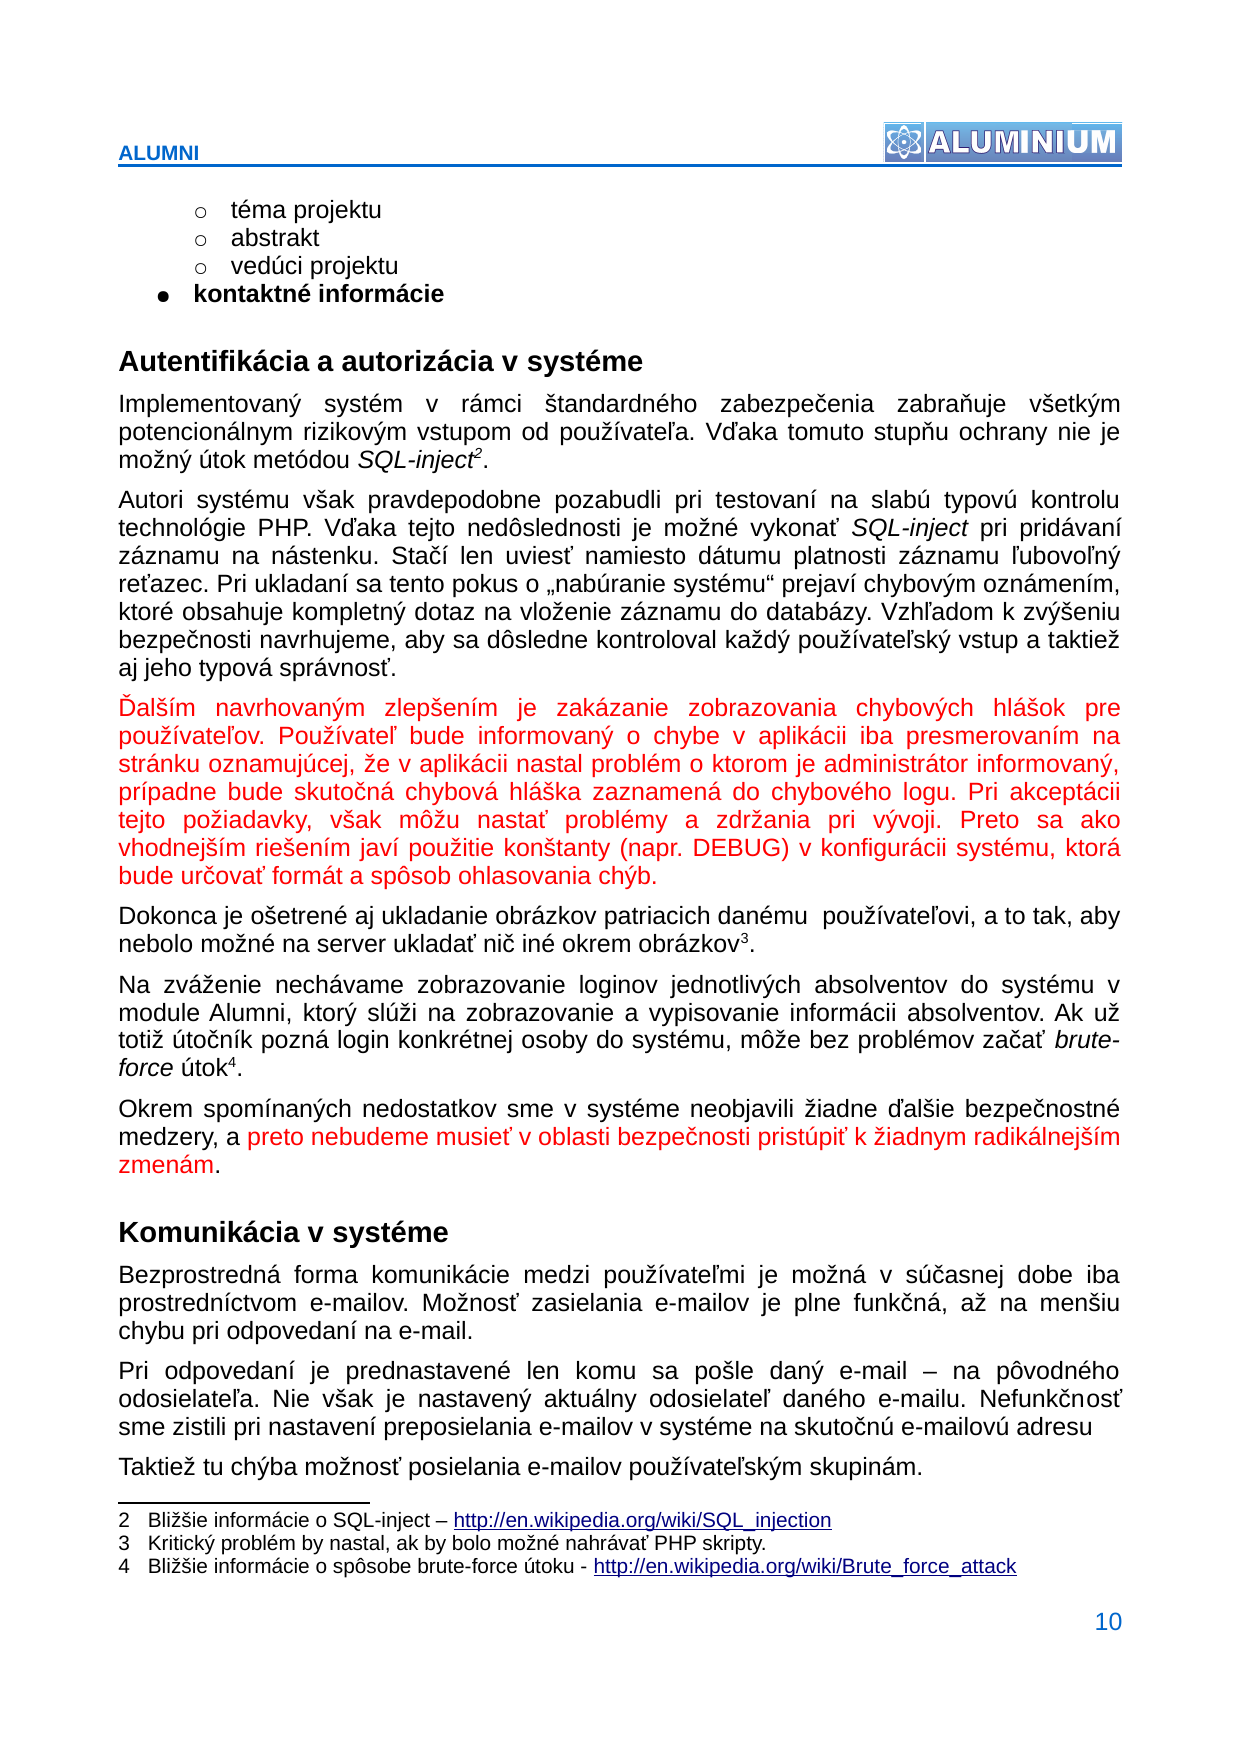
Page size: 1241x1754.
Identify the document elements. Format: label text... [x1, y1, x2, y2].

text Taktiež tu chýba možnosť posielania e-mailov používateľským skupinám. [118, 1453, 1122, 1481]
list abstrakt [193, 224, 1122, 252]
text Ďalším navrhovaným zlepšením je zakázanie zobrazovania chybových hlášok pre používateľov. Používateľ bude informovaný o chybe v aplikácii iba presmerovaním na stránku oznamujúcej, že v aplikácii nastal problém o ktorom je administrátor informovaný, prípadne bude skutočná chybová hláška zaznamená do chybového logu. Pri akceptácii tejto požiadavky, však môžu nastať problémy a zdržania pri vývoji. Preto sa ako vhodnejším riešením javí použitie konštanty (napr. DEBUG) v konfigurácii systému, ktorá bude určovať formát a spôsob ohlasovania chýb. [118, 694, 1122, 890]
subtitle Autentifikácia a autorizácia v systéme [118, 345, 1122, 378]
text Okrem spomínaných nedostatkov sme v systéme neobjavili žiadne ďalšie bezpečnostné medzery, a preto nebudeme musieť v oblasti bezpečnosti pristúpiť k žiadnym radikálnejším zmenám. [118, 1095, 1122, 1178]
text Kritický problém by nastal, ak by bolo možné nahrávať PHP skripty. [118, 1532, 1122, 1555]
text Bližšie informácie o spôsobe brute-force útoku - http://en.wikipedia.org/wiki/Brute_force_attack [118, 1555, 1122, 1578]
text Na zváženie nechávame zobrazovanie loginov jednotlivých absolventov do systému v module Alumni, ktorý slúži na zobrazovanie a vypisovanie informácii absolventov. Ak už totiž útočník pozná login konkrétnej osoby do systému, môže bez problémov začať brute-force útok. [118, 971, 1122, 1082]
text Bližšie informácie o SQL-inject – http://en.wikipedia.org/wiki/SQL_injection [118, 1509, 1122, 1532]
list téma projektu [193, 196, 1122, 224]
text Autori systému však pravdepodobne pozabudli pri testovaní na slabú typovú kontrolu technológie PHP. Vďaka tejto nedôslednosti je možné vykonať SQL-inject pri pridávaní záznamu na nástenku. Stačí len uviesť namiesto dátumu platnosti záznamu ľubovoľný reťazec. Pri ukladaní sa tento pokus o „nabúranie systému“ prejaví chybovým oznámením, ktoré obsahuje kompletný dotaz na vloženie záznamu do databázy. Vzhľadom k zvýšeniu bezpečnosti navrhujeme, aby sa dôsledne kontroloval každý používateľský vstup a taktiež aj jeho typová správnosť. [118, 486, 1122, 682]
text Bezprostredná forma komunikácie medzi používateľmi je možná v súčasnej dobe iba prostredníctvom e-mailov. Možnosť zasielania e-mailov je plne funkčná, až na menšiu chybu pri odpovedaní na e-mail. [118, 1261, 1122, 1344]
text Dokonca je ošetrené aj ukladanie obrázkov patriacich danému používateľovi, a to tak, aby nebolo možné na server ukladať nič iné okrem obrázkov. [118, 902, 1122, 958]
list vedúci projektu [193, 252, 1122, 280]
list kontaktné informácie [156, 280, 1122, 308]
text Implementovaný systém v rámci štandardného zabezpečenia zabraňuje všetkým potencionálnym rizikovým vstupom od používateľa. Vďaka tomuto stupňu ochrany nie je možný útok metódou SQL-inject. [118, 390, 1122, 474]
text Pri odpovedaní je prednastavené len komu sa pošle daný e-mail – na pôvodného odosielateľa. Nie však je nastavený aktuálny odosielateľ daného e-mailu. Nefunkčnosť sme zistili pri nastavení preposielania e-mailov v systéme na skutočnú e-mailovú adresu [118, 1357, 1122, 1441]
subtitle Komunikácia v systéme [118, 1216, 1122, 1248]
